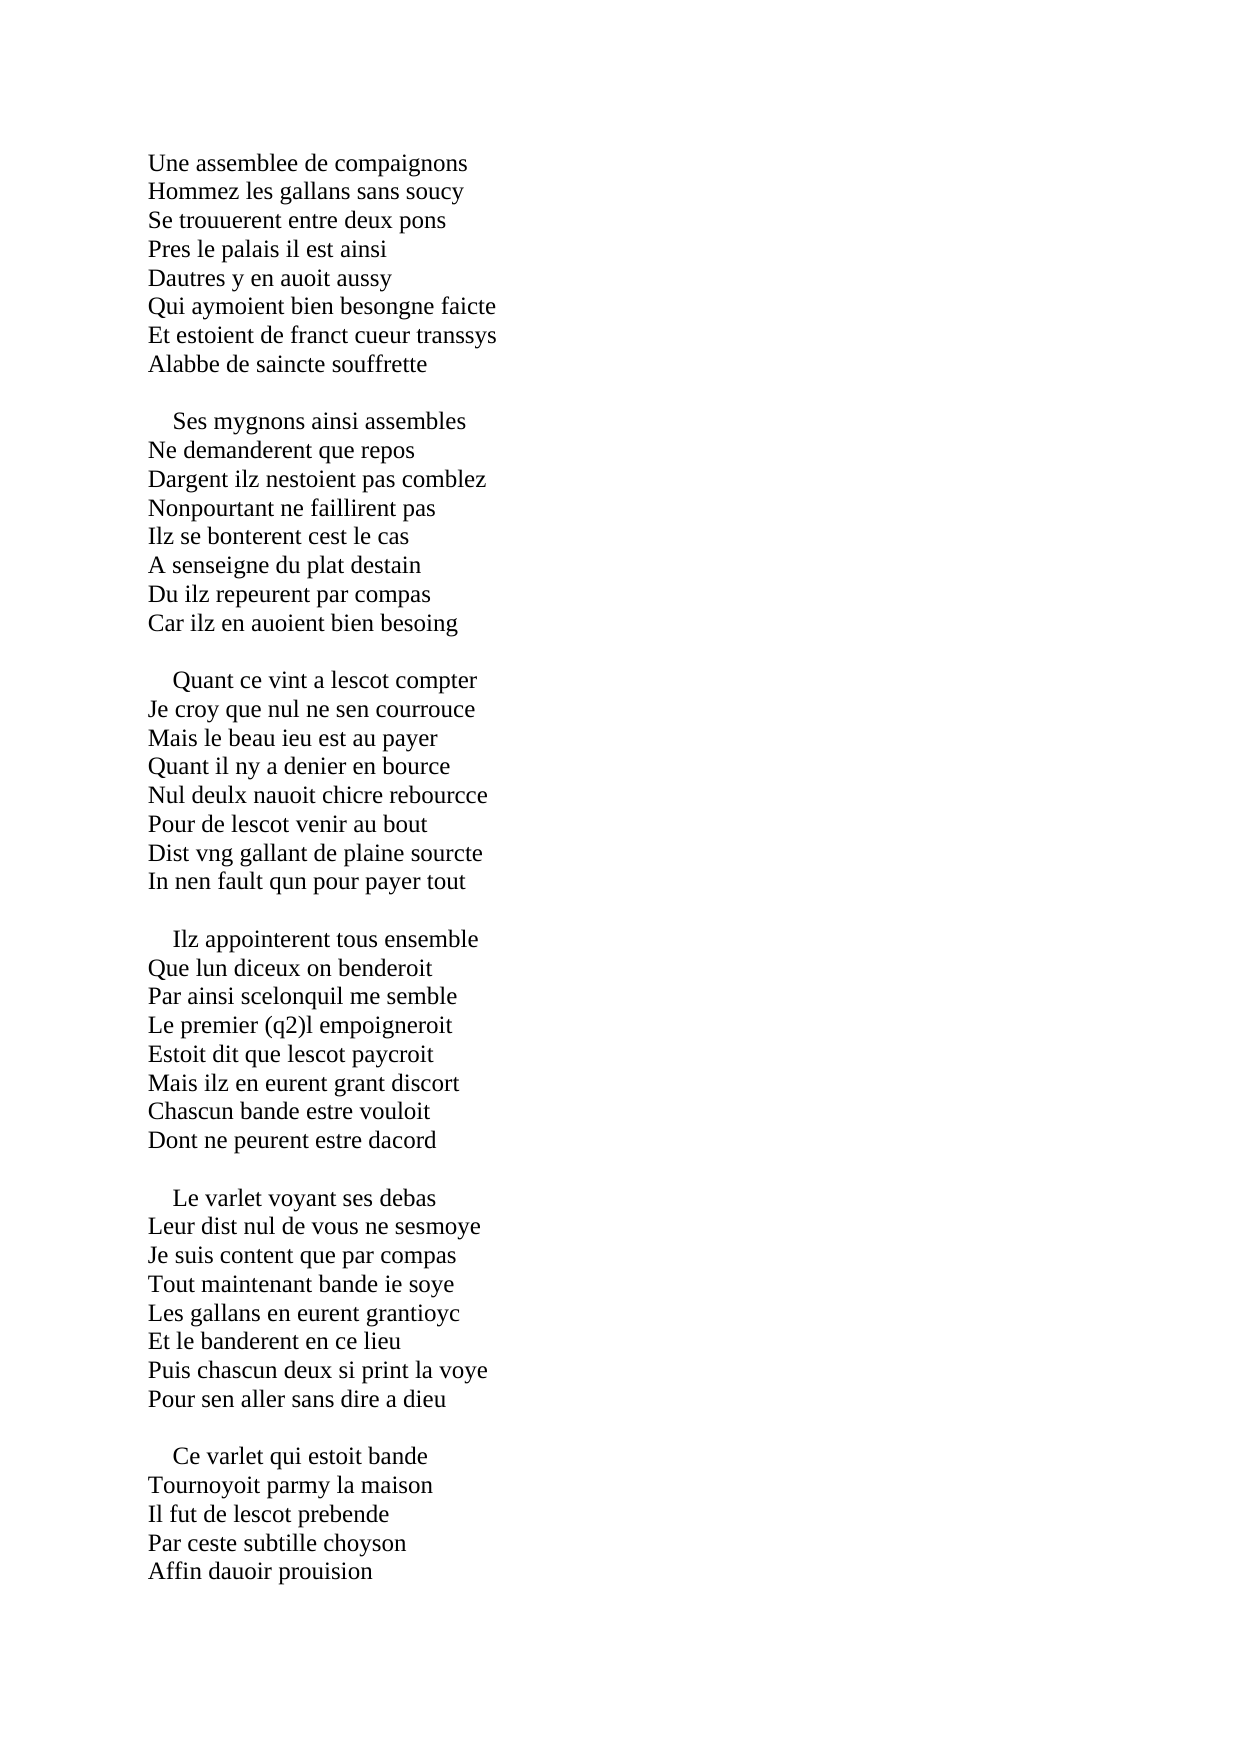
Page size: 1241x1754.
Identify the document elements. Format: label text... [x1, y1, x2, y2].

text Quant ce vint a lescot compter Je croy que nul ne sen courrouce Mais le beau ieu est au payer Quant il ny a denier en bource Nul deulx nauoit chicre rebourcce Pour de lescot venir au bout Dist vng gallant de plaine sourcte In nen fault qun pour payer tout [148, 665, 1093, 895]
text Ilz appointerent tous ensemble Que lun diceux on benderoit Par ainsi scelonquil me semble Le premier (q2)l empoigneroit Estoit dit que lescot paycroit Mais ilz en eurent grant discort Chascun bande estre vouloit Dont ne peurent estre dacord [148, 924, 1093, 1154]
text Une assemblee de compaignons Hommez les gallans sans soucy Se trouuerent entre deux pons Pres le palais il est ainsi Dautres y en auoit aussy Qui aymoient bien besongne faicte Et estoient de franct cueur transsys Alabbe de saincte souffrette [148, 148, 1093, 378]
text Le varlet voyant ses debas Leur dist nul de vous ne sesmoye Je suis content que par compas Tout maintenant bande ie soye Les gallans en eurent grantioyc Et le banderent en ce lieu Puis chascun deux si print la voye Pour sen aller sans dire a dieu [148, 1183, 1093, 1413]
text Ses mygnons ainsi assembles Ne demanderent que repos Dargent ilz nestoient pas comblez Nonpourtant ne faillirent pas Ilz se bonterent cest le cas A senseigne du plat destain Du ilz repeurent par compas Car ilz en auoient bien besoing [148, 406, 1093, 636]
text Ce varlet qui estoit bande Tournoyoit parmy la maison Il fut de lescot prebende Par ceste subtille choyson Affin dauoir prouision [148, 1441, 1093, 1585]
